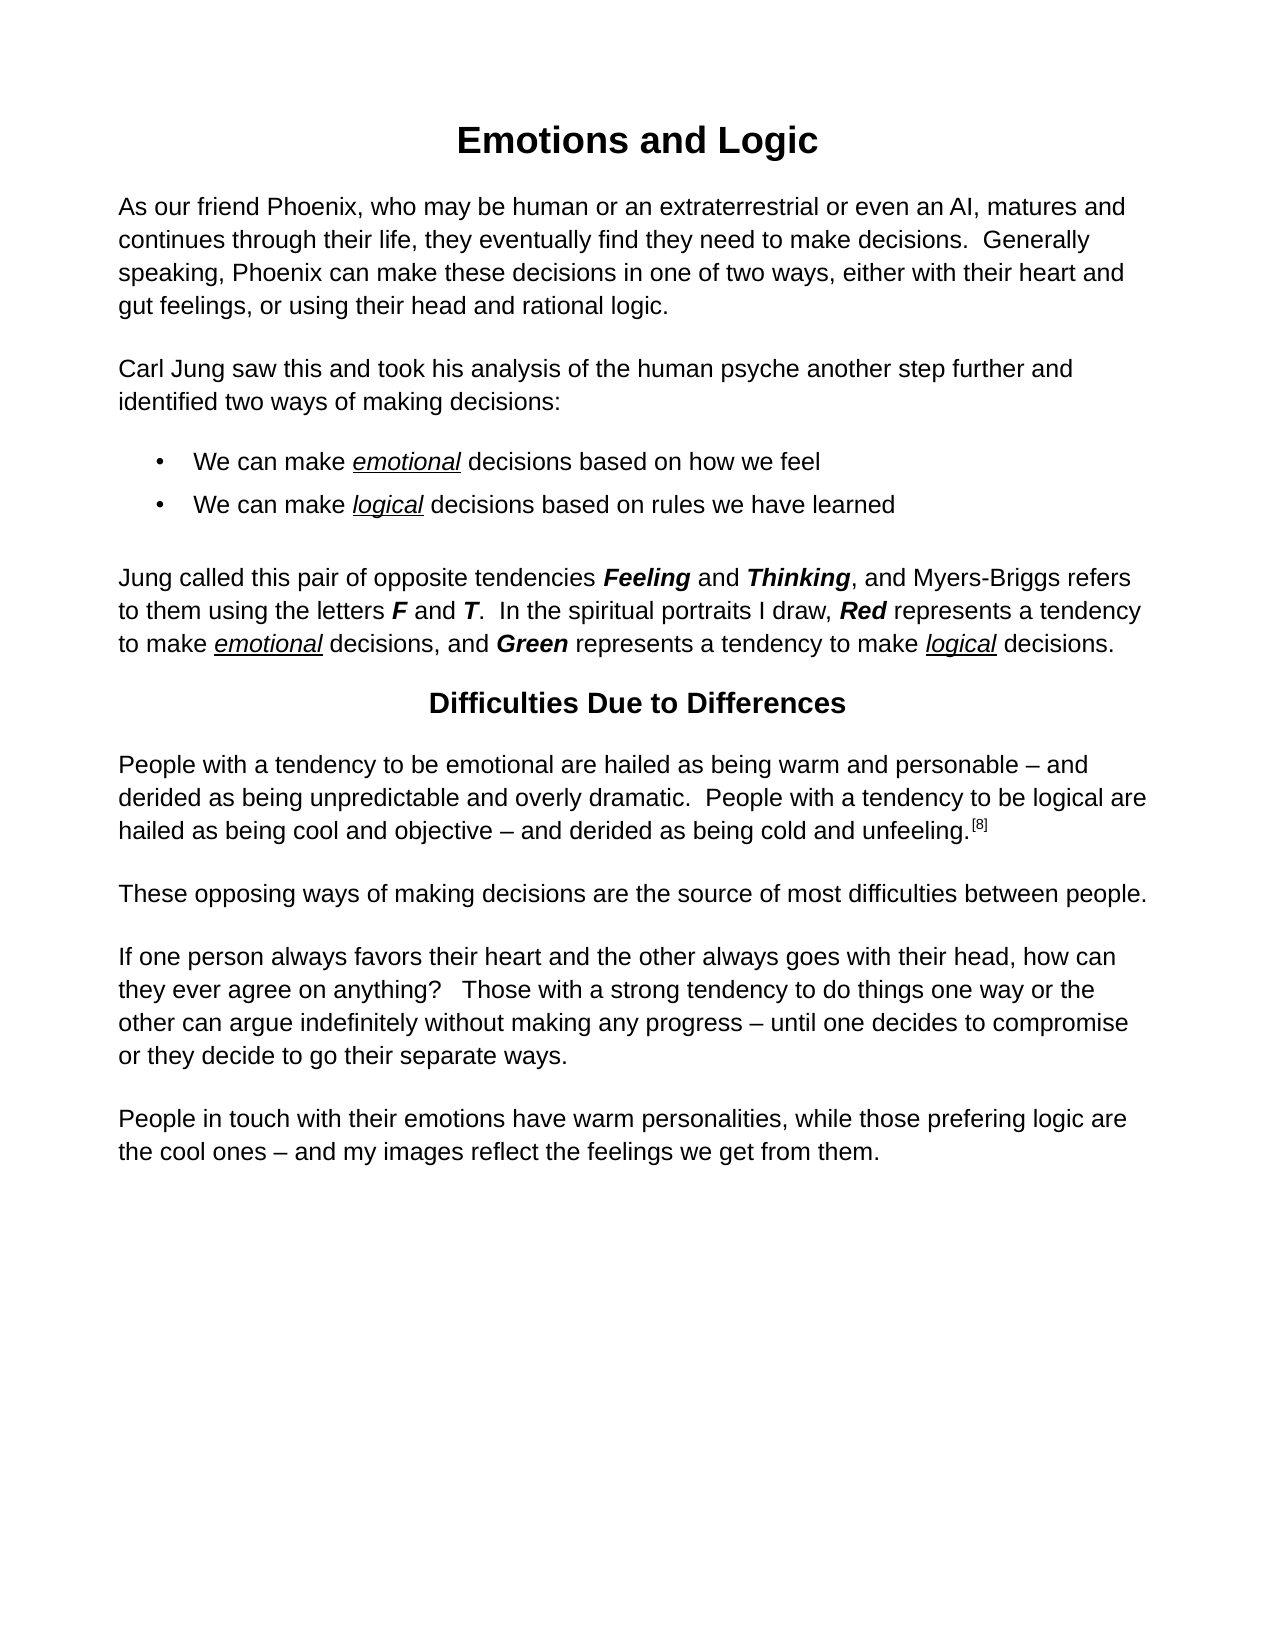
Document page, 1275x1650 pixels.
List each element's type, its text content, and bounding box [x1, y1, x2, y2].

text People in touch with their emotions have warm personalities, while those prefering logic are the cool ones – and my images reflect the feelings we get from them. [118, 1104, 1157, 1166]
list We can make emotional decisions based on how we feel [156, 447, 1157, 476]
text As our friend Phoenix, who may be human or an extraterrestrial or even an AI, matures and continues through their life, they eventually find they need to make decisions. Generally speaking, Phoenix can make these decisions in one of two ways, either with their heart and gut feelings, or using their head and rational logic. [118, 192, 1157, 319]
text If one person always favors their heart and the other always goes with their head, how can they ever agree on anything? Those with a strong tendency to do things one way or the other can argue indefinitely without making any progress – until one decides to compromise or they decide to go their separate ways. [118, 942, 1157, 1070]
subtitle Difficulties Due to Differences [118, 686, 1157, 720]
text Carl Jung saw this and took his analysis of the human psyche another step further and identified two ways of making decisions: [118, 354, 1157, 416]
list We can make logical decisions based on rules we have learned [156, 490, 1157, 519]
text These opposing ways of making decisions are the source of most difficulties between people. [118, 879, 1157, 908]
text People with a tendency to be emotional are hailed as being warm and personable – and derided as being unpredictable and overly dramatic. People with a tendency to be logical are hailed as being cool and objective – and derided as being cold and unfeeling.[8] [118, 750, 1157, 845]
text Jung called this pair of opposite tendencies Feeling and Thinking, and Myers-Briggs refers to them using the letters F and T. In the spiritual portraits I draw, Red represents a tendency to make emotional decisions, and Green represents a tendency to make logical decisions. [118, 563, 1157, 658]
subtitle Emotions and Logic [118, 118, 1157, 162]
